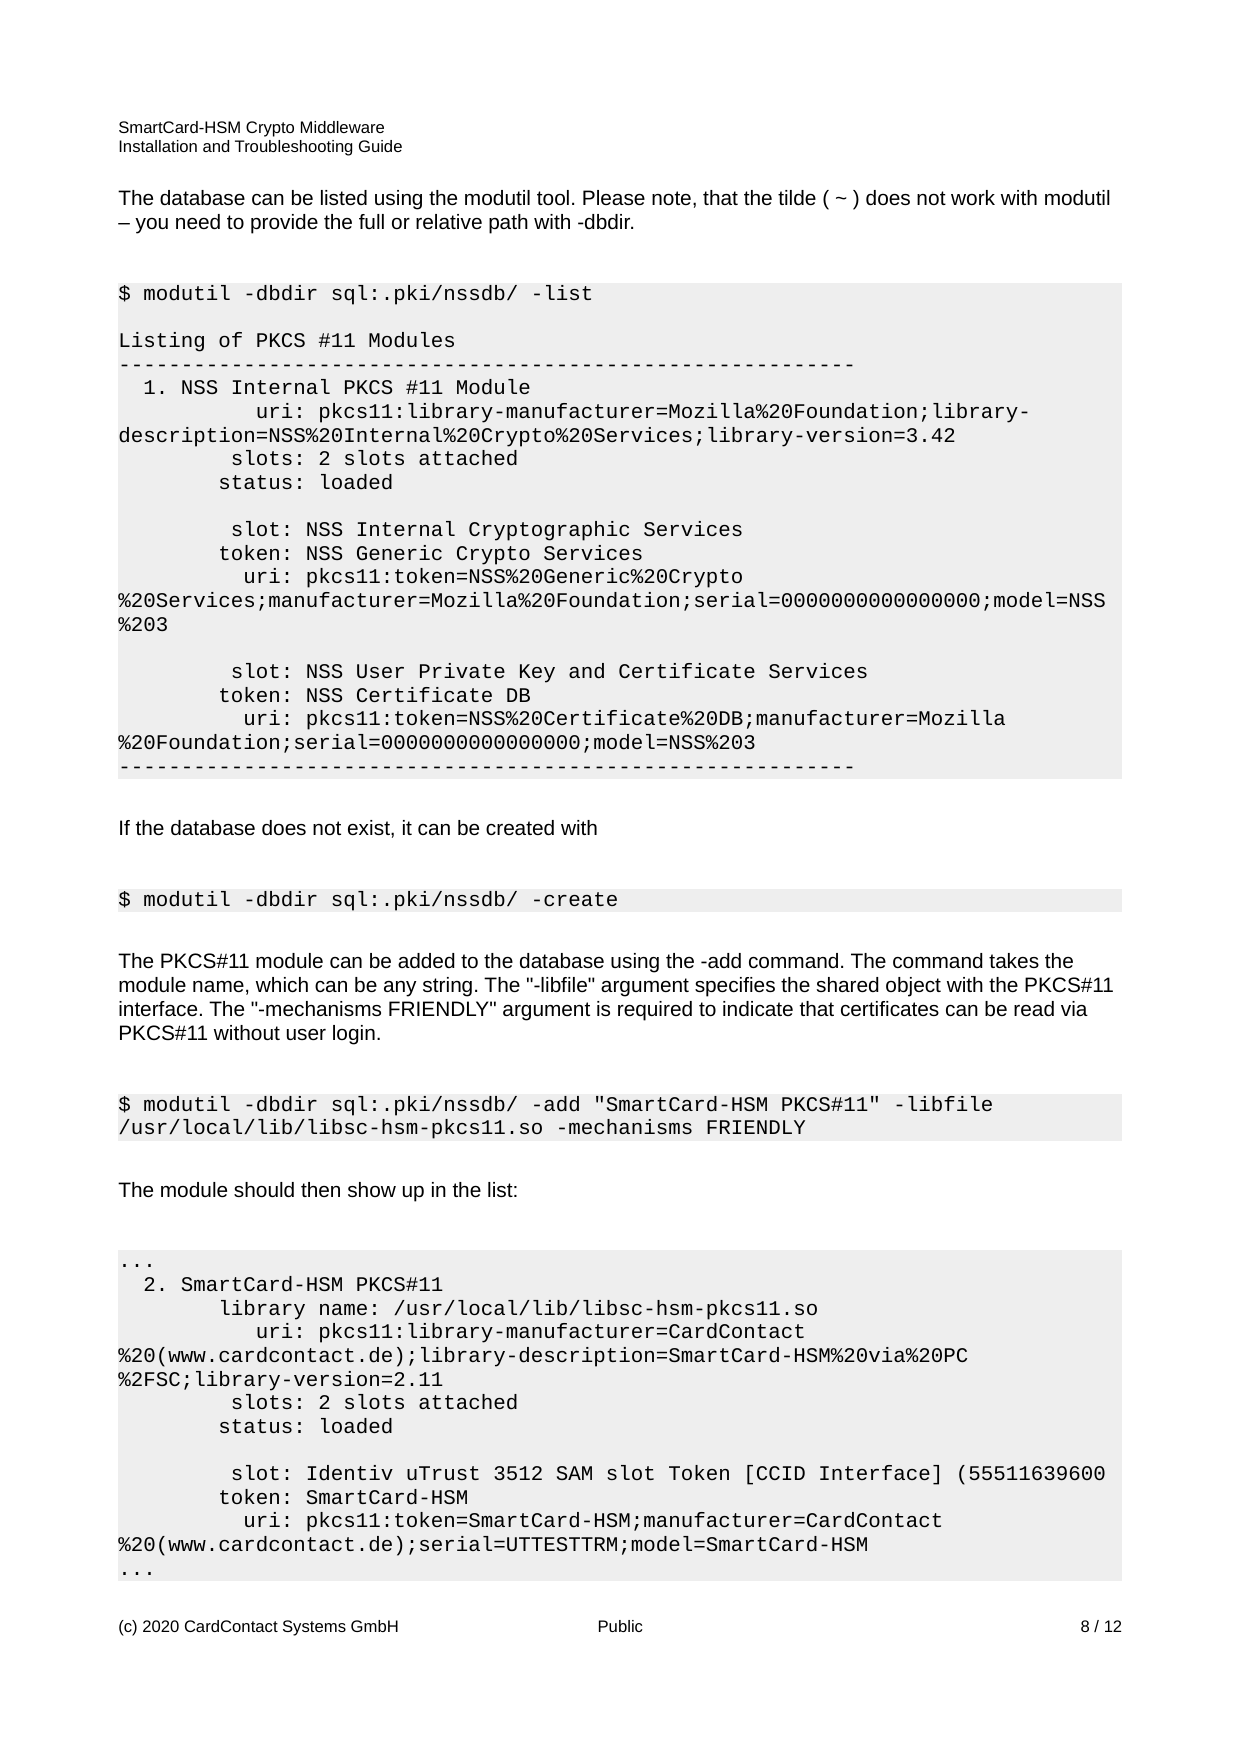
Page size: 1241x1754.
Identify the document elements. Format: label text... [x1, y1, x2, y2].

text status: loaded [118, 472, 1122, 496]
text uri: pkcs11:library-manufacturer=CardContact%20(www.cardcontact.de);library-description=SmartCard-HSM%20via%20PC%2FSC;library-version=2.11 [118, 1321, 1122, 1392]
text slot: NSS Internal Cryptographic Services [118, 519, 1122, 543]
text ----------------------------------------------------------- [118, 354, 1122, 377]
text $ modutil -dbdir sql:.pki/nssdb/ -list [118, 283, 1122, 306]
text ... [118, 1250, 1122, 1274]
text ----------------------------------------------------------- [118, 756, 1122, 779]
text slot: Identiv uTrust 3512 SAM slot Token [CCID Interface] (55511639600 [118, 1463, 1122, 1487]
text The database can be listed using the modutil tool. Please note, that the tilde ( ~ ) does not work with modutil – you need to provide the full or relative path with -dbdir. [118, 186, 1122, 234]
text uri: pkcs11:library-manufacturer=Mozilla%20Foundation;library-description=NSS%20Internal%20Crypto%20Services;library-version=3.42 [118, 401, 1122, 448]
text uri: pkcs11:token=NSS%20Certificate%20DB;manufacturer=Mozilla%20Foundation;serial=0000000000000000;model=NSS%203 [118, 708, 1122, 756]
text Listing of PKCS #11 Modules [118, 330, 1122, 354]
text slot: NSS User Private Key and Certificate Services [118, 661, 1122, 685]
text If the database does not exist, it can be created with [118, 816, 1122, 840]
text uri: pkcs11:token=NSS%20Generic%20Crypto%20Services;manufacturer=Mozilla%20Foundation;serial=0000000000000000;model=NSS%203 [118, 567, 1122, 637]
text The PKCS#11 module can be added to the database using the -add command. The command takes the module name, which can be any string. The "-libfile" argument specifies the shared object with the PKCS#11 interface. The "-mechanisms FRIENDLY" argument is required to indicate that certificates can be read via PKCS#11 without user login. [118, 949, 1122, 1045]
text $ modutil -dbdir sql:.pki/nssdb/ -create [118, 889, 1122, 912]
text library name: /usr/local/lib/libsc-hsm-pkcs11.so [118, 1298, 1122, 1321]
text slots: 2 slots attached [118, 1392, 1122, 1416]
text 2. SmartCard-HSM PKCS#11 [118, 1274, 1122, 1298]
text ... [118, 1558, 1122, 1581]
text slots: 2 slots attached [118, 448, 1122, 472]
text The module should then show up in the list: [118, 1177, 1122, 1201]
text uri: pkcs11:token=SmartCard-HSM;manufacturer=CardContact%20(www.cardcontact.de);serial=UTTESTTRM;model=SmartCard-HSM [118, 1510, 1122, 1558]
text status: loaded [118, 1416, 1122, 1439]
text $ modutil -dbdir sql:.pki/nssdb/ -add "SmartCard-HSM PKCS#11" -libfile /usr/local/lib/libsc-hsm-pkcs11.so -mechanisms FRIENDLY [118, 1094, 1122, 1141]
text token: NSS Certificate DB [118, 685, 1122, 708]
text 1. NSS Internal PKCS #11 Module [118, 377, 1122, 401]
text token: NSS Generic Crypto Services [118, 543, 1122, 567]
text token: SmartCard-HSM [118, 1487, 1122, 1510]
